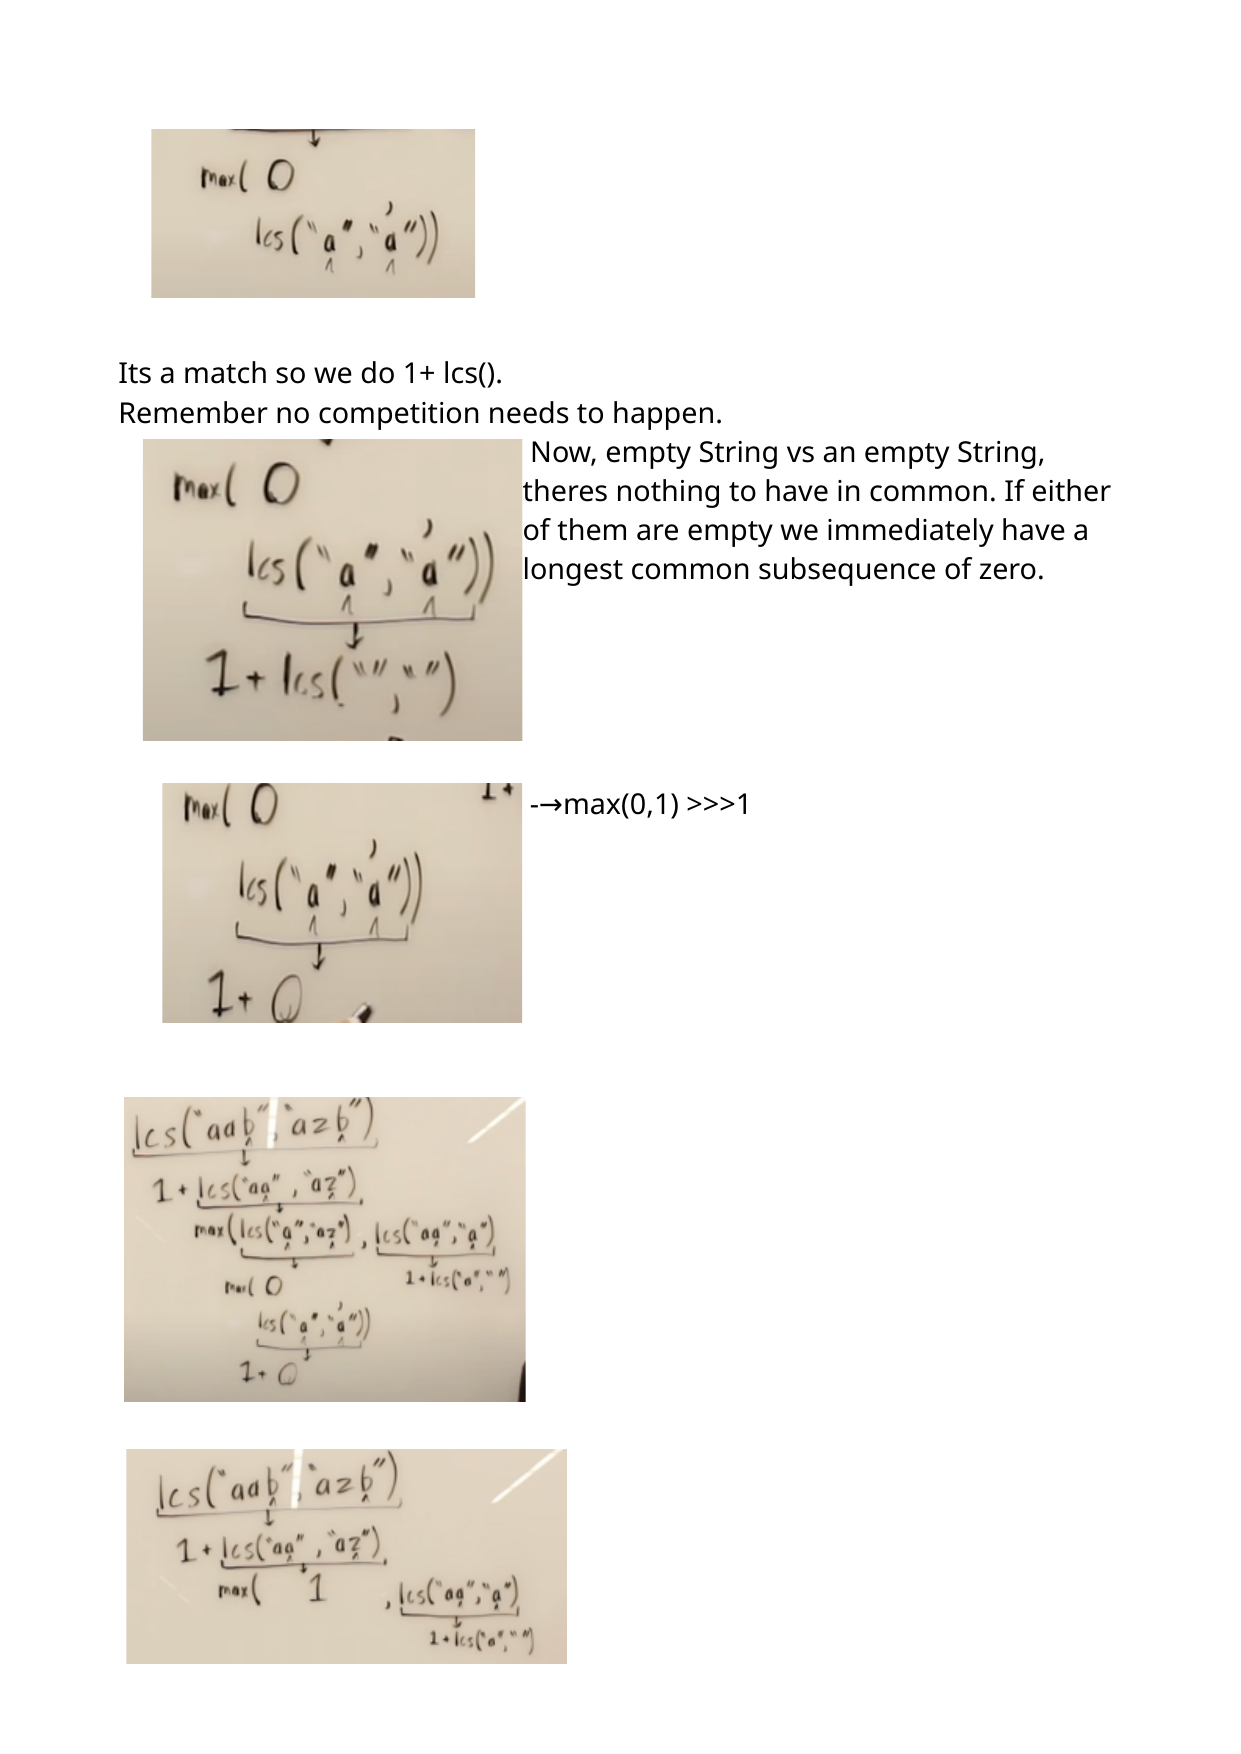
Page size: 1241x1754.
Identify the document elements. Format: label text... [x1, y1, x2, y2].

text [118, 784, 162, 823]
picture [124, 1097, 526, 1402]
picture [162, 783, 523, 1023]
picture [126, 1449, 567, 1664]
text Remember no competition needs to happen. [118, 392, 1122, 431]
picture [151, 129, 476, 298]
text Now, empty String vs an empty String, theres nothing to have in common. If either of them are empty we immediately have a longest common subsequence of zero. [118, 431, 1122, 588]
text Its a match so we do 1+ lcs(). [118, 353, 1122, 392]
text -→max(0,1) >>>1 [523, 784, 1122, 823]
picture [142, 439, 523, 741]
